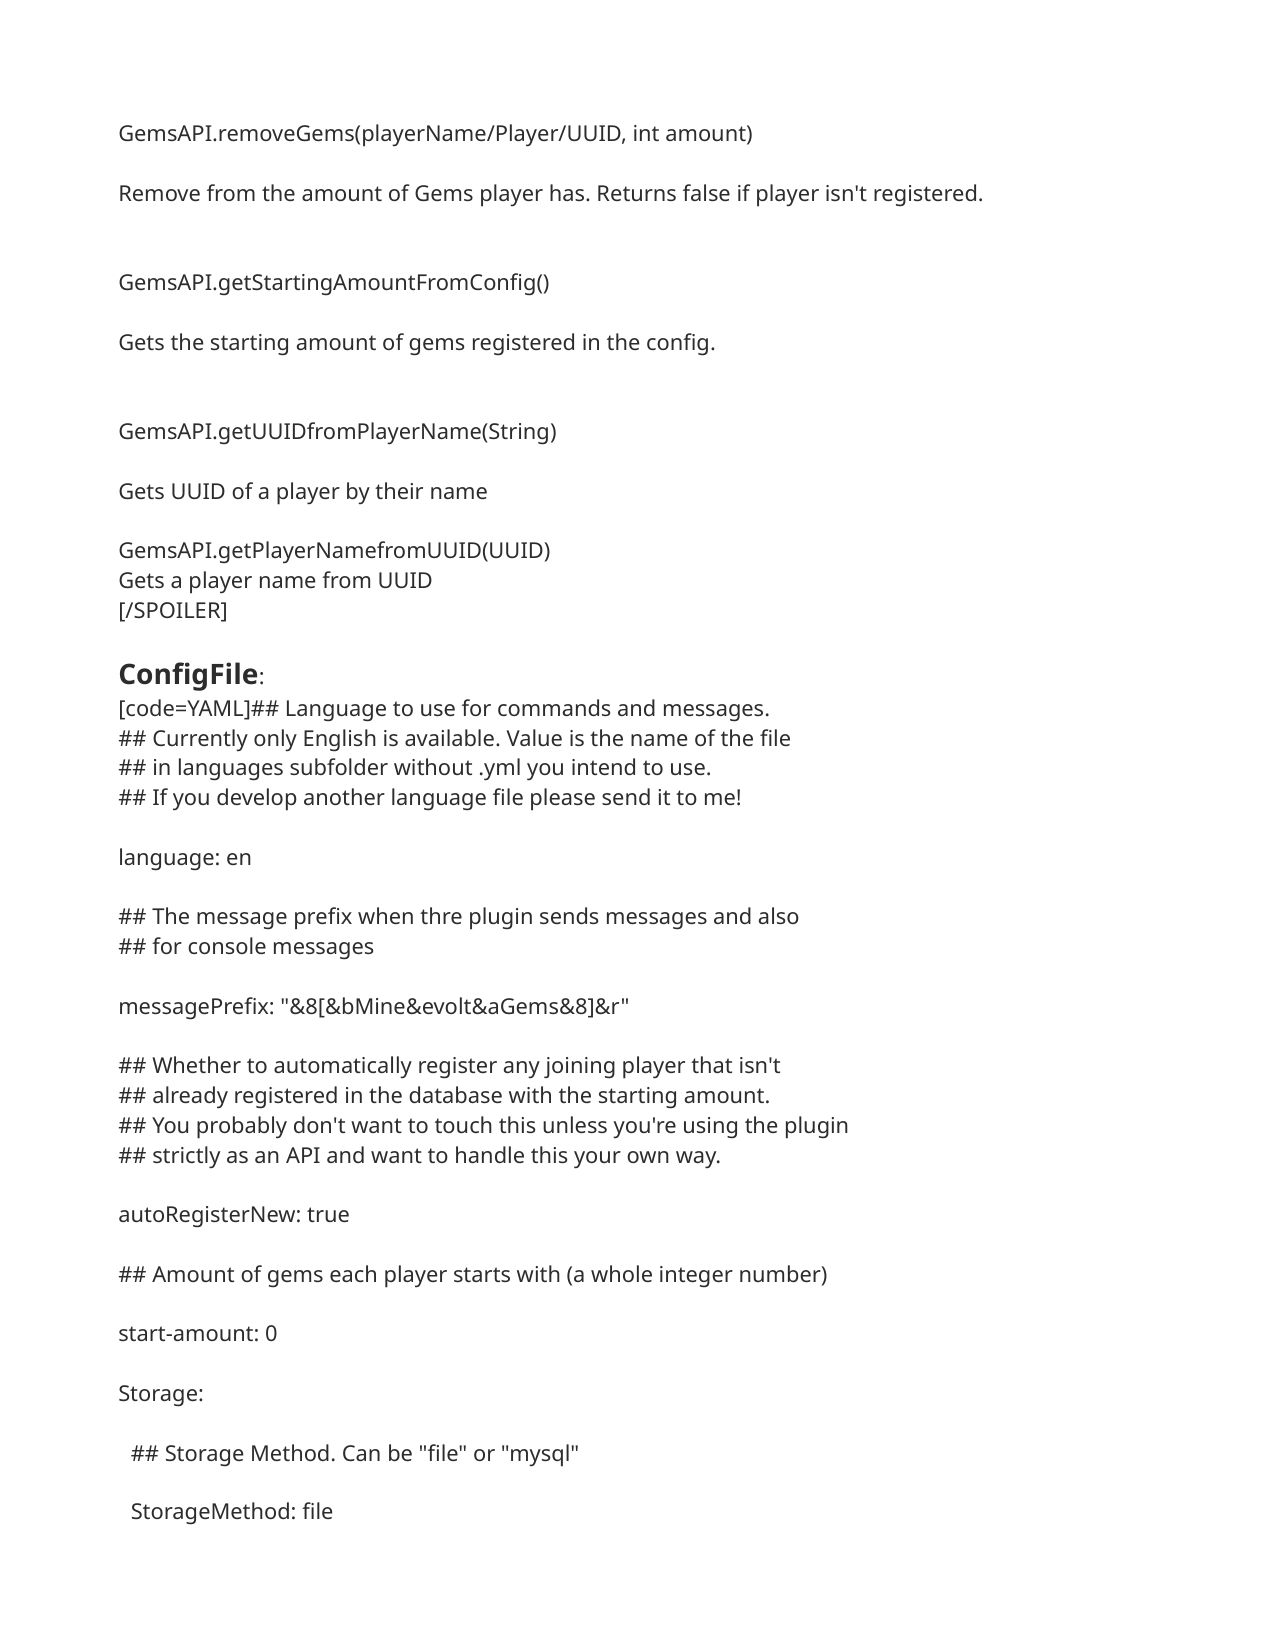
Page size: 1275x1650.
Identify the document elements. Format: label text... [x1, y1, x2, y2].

text GemsAPI.removeGems(playerName/Player/UUID, int amount) [118, 118, 1157, 148]
text ## Whether to automatically register any joining player that isn't [118, 1050, 1157, 1080]
text Storage: [118, 1378, 1157, 1408]
text ## If you develop another language file please send it to me! [118, 782, 1157, 812]
text Gets a player name from UUID [118, 565, 1157, 595]
text StorageMethod: file [118, 1496, 1157, 1526]
text Gets UUID of a player by their name [118, 476, 1157, 505]
text ConfigFile: [118, 654, 1157, 693]
text ## already registered in the database with the starting amount. [118, 1080, 1157, 1110]
text [code=YAML]## Language to use for commands and messages. [118, 693, 1157, 722]
text ## Amount of gems each player starts with (a whole integer number) [118, 1259, 1157, 1288]
text ## Currently only English is available. Value is the name of the file [118, 722, 1157, 752]
text ## in languages subfolder without .yml you intend to use. [118, 752, 1157, 782]
text [/SPOILER] [118, 595, 1157, 624]
text GemsAPI.getPlayerNamefromUUID(UUID) [118, 535, 1157, 565]
text ## Storage Method. Can be "file" or "mysql" [118, 1437, 1157, 1467]
text autoRegisterNew: true [118, 1199, 1157, 1229]
text ## for console messages [118, 931, 1157, 961]
text start-amount: 0 [118, 1318, 1157, 1348]
text GemsAPI.getUUIDfromPlayerName(String) [118, 416, 1157, 446]
text ## strictly as an API and want to handle this your own way. [118, 1139, 1157, 1169]
text GemsAPI.getStartingAmountFromConfig() [118, 267, 1157, 297]
text ## The message prefix when thre plugin sends messages and also [118, 901, 1157, 931]
text Remove from the amount of Gems player has. Returns false if player isn't registered. [118, 178, 1157, 207]
text ## You probably don't want to touch this unless you're using the plugin [118, 1110, 1157, 1139]
text messagePrefix: "&8[&bMine&evolt&aGems&8]&r" [118, 991, 1157, 1020]
text Gets the starting amount of gems registered in the config. [118, 327, 1157, 356]
text language: en [118, 842, 1157, 871]
